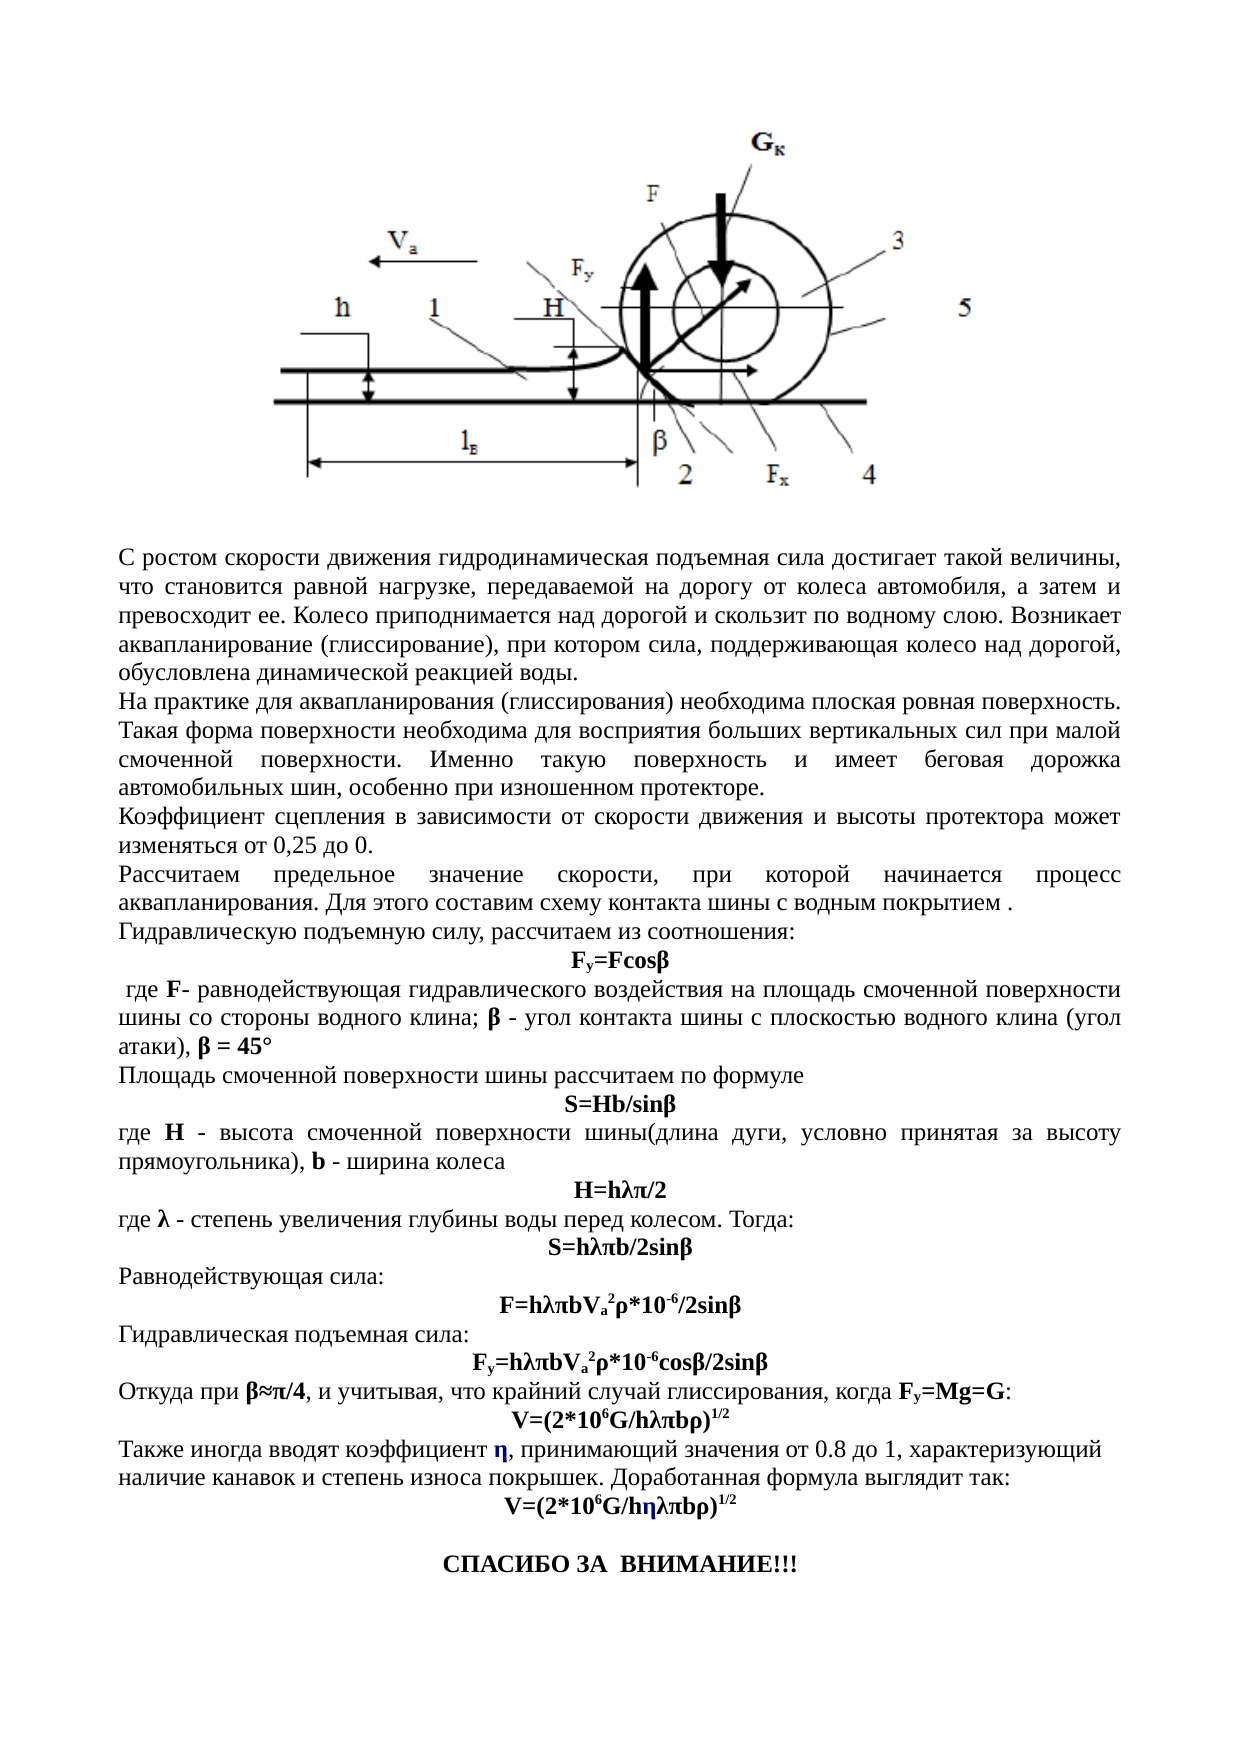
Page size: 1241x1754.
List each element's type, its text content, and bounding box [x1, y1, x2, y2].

text На практике для аквапланирования (глиссирования) необходима плоская ровная поверхность. Такая форма поверхности необходима для восприятия больших вертикальных сил при малой смоченной поверхности. Именно такую поверхность и имеет беговая дорожка автомобильных шин, особенно при изношенном протекторе. [118, 686, 1122, 801]
text Fy=Fcosβ [118, 945, 1122, 974]
text V=(2*106G/hηλπbρ)1/2 [118, 1491, 1122, 1520]
text Гидравлическая подъемная сила: [118, 1319, 1122, 1347]
text где H - высота смоченной поверхности шины(длина дуги, условно принятая за высоту прямоугольника), b - ширина колеса [118, 1117, 1122, 1175]
picture [133, 118, 1107, 514]
text С ростом скорости движения гидродинамическая подъемная сила достигает такой величины, что становится равной нагрузке, передаваемой на дорогу от колеса автомобиля, а затем и превосходит ее. Колесо приподнимается над дорогой и скользит по водному слою. Возникает аквапланирование (глиссирование), при котором сила, поддерживающая колесо над дорогой, обусловлена динамической реакцией воды. [118, 542, 1122, 686]
text F=hλπbVa2ρ*10-6/2sinβ [118, 1290, 1122, 1319]
text Площадь смоченной поверхности шины рассчитаем по формуле [118, 1060, 1122, 1089]
text V=(2*106G/hλπbρ)1/2 [118, 1405, 1122, 1434]
text H=hλπ/2 [118, 1175, 1122, 1204]
text Также иногда вводят коэффициент η, принимающий значения от 0.8 до 1, характеризующий наличие канавок и степень износа покрышек. Доработанная формула выглядит так: [118, 1434, 1122, 1491]
text СПАСИБО ЗА ВНИМАНИЕ!!! [118, 1549, 1122, 1577]
text Рассчитаем предельное значение скорости, при которой начинается процесс аквапланирования. Для этого составим схему контакта шины с водным покрытием . [118, 859, 1122, 916]
text Fy=hλπbVa2ρ*10-6cosβ/2sinβ [118, 1347, 1122, 1376]
text Равнодействующая сила: [118, 1261, 1122, 1290]
text S=Hb/sinβ [118, 1089, 1122, 1117]
text Гидравлическую подъемную силу, рассчитаем из соотношения: [118, 916, 1122, 945]
text Коэффициент сцепления в зависимости от скорости движения и высоты протектора может изменяться от 0,25 до 0. [118, 801, 1122, 859]
text где F- равнодействующая гидравлического воздействия на площадь смоченной поверхности шины со стороны водного клина; β - угол контакта шины с плоскостью водного клина (угол атаки), β = 45° [118, 974, 1122, 1060]
text Откуда при β≈π/4, и учитывая, что крайний случай глиссирования, когда Fy=Mg=G: [118, 1376, 1122, 1405]
text S=hλπb/2sinβ [118, 1232, 1122, 1261]
text где λ - степень увеличения глубины воды перед колесом. Тогда: [118, 1204, 1122, 1232]
